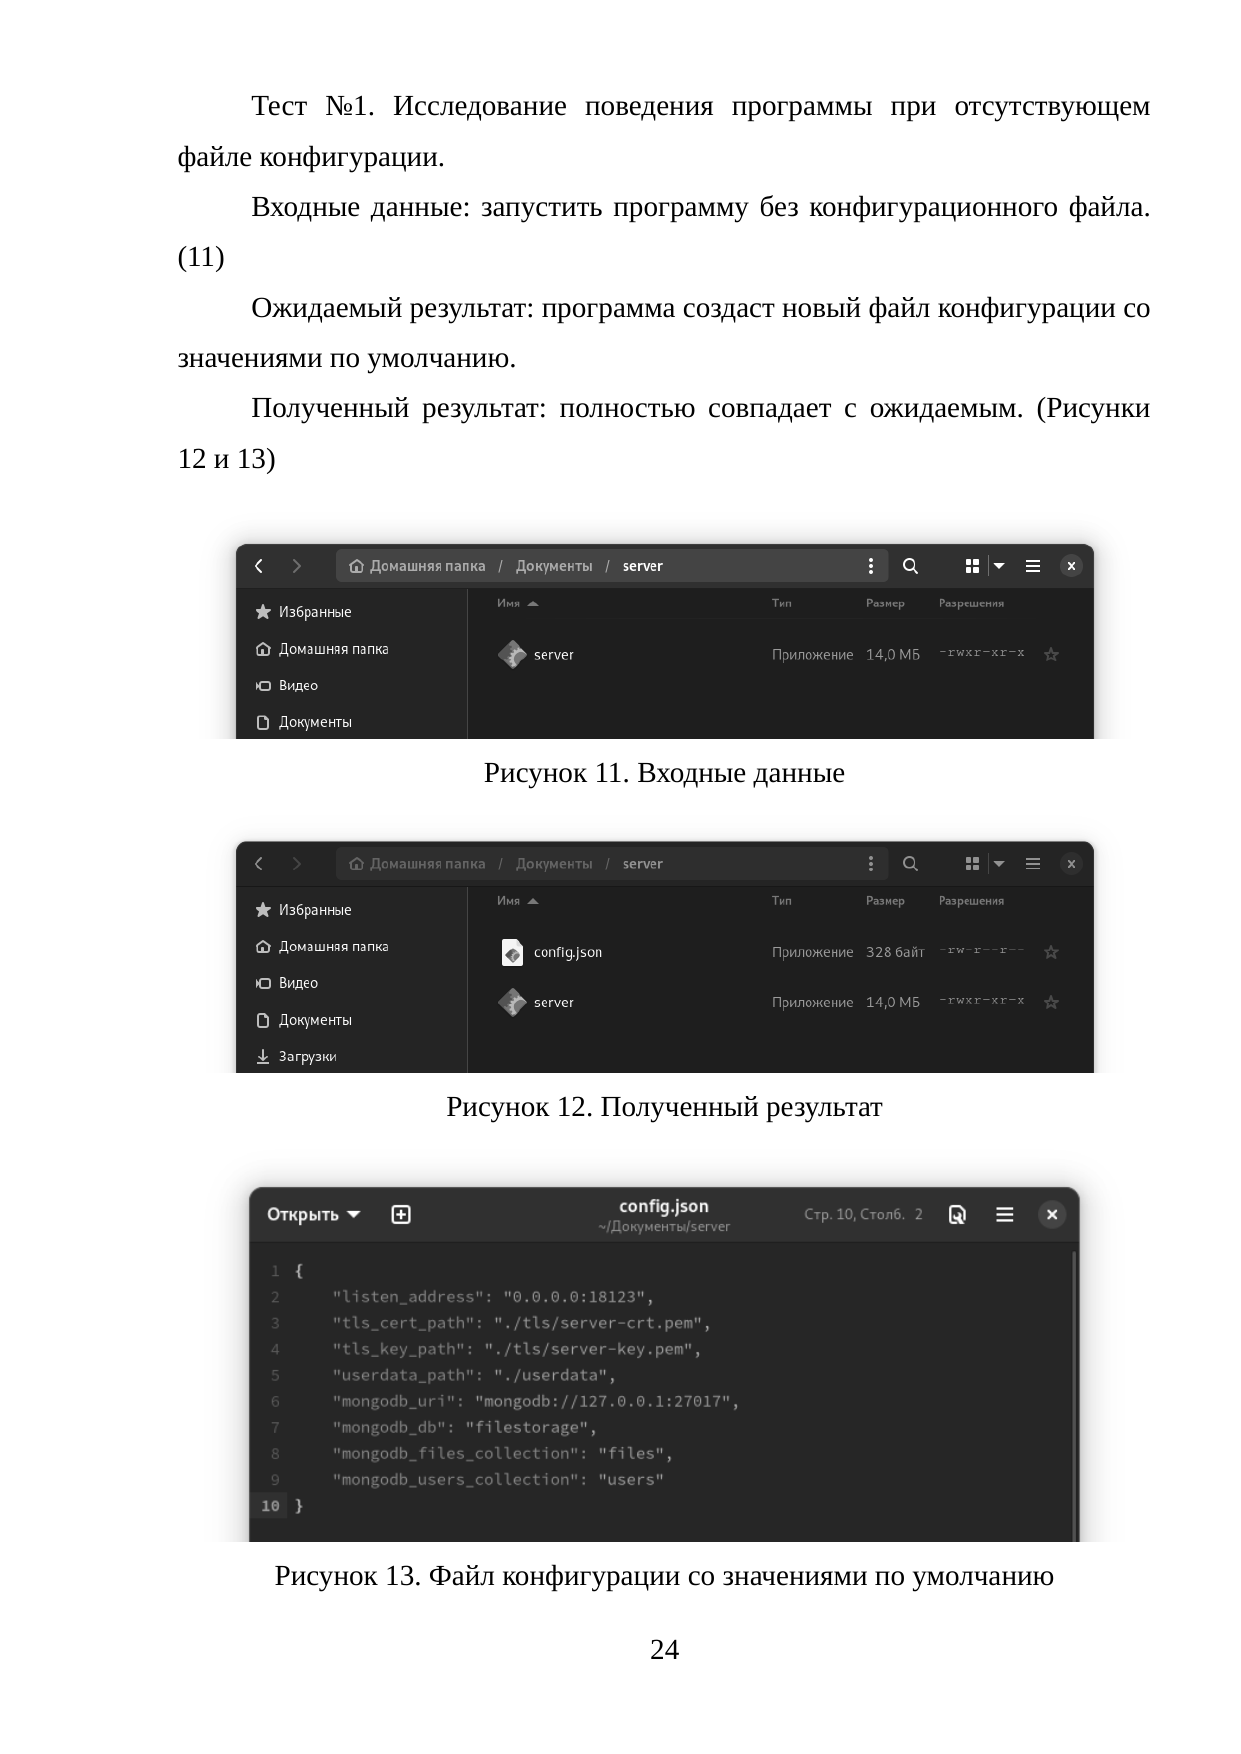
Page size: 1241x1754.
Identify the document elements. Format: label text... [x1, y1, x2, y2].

text Полученный результат: полностью совпадает с ожидаемым. (Рисунки 12 и 13) [177, 390, 1152, 474]
text Ожидаемый результат: программа создаст новый файл конфигурации со значениями по умолчанию. [177, 290, 1152, 374]
text Входные данные: запустить программу без конфигурационного файла. (Рисунок 11) [177, 189, 1152, 273]
text Тест №1. Исследование поведения программы при отсутствующем файле конфигурации. [177, 88, 1152, 172]
text Рисунок 13. Файл конфигурации со значениями по умолчанию [177, 1542, 1152, 1592]
text Рисунок 12. Полученный результат [177, 1073, 1152, 1122]
text Рисунок 11. Входные данные [177, 739, 1152, 788]
